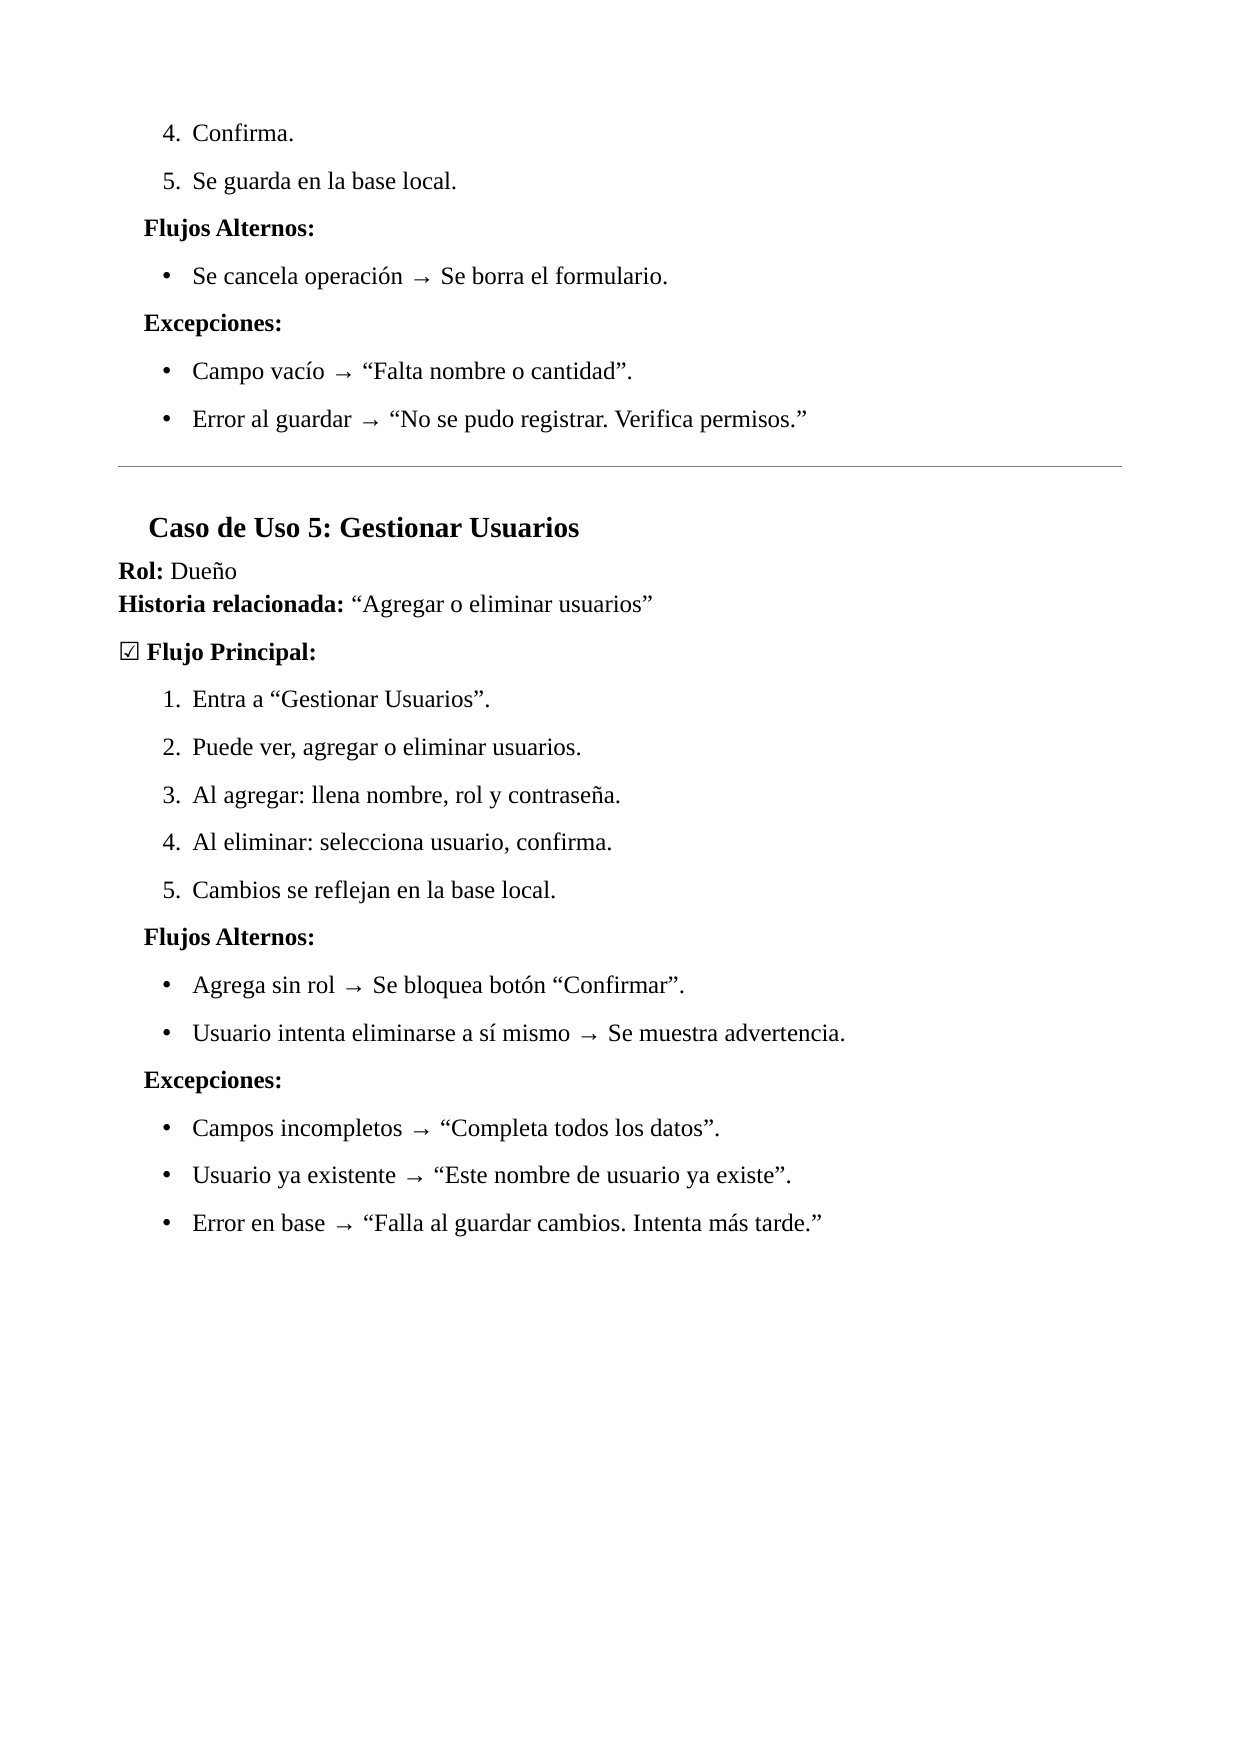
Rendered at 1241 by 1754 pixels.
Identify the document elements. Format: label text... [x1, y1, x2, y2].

list Al agregar: llena nombre, rol y contraseña. [162, 780, 1122, 808]
list Puede ver, agregar o eliminar usuarios. [162, 732, 1122, 761]
text ❌ Excepciones: [118, 1065, 1122, 1094]
subtitle ✅ Caso de Uso 5: Gestionar Usuarios [118, 510, 1122, 544]
list Agrega sin rol → Se bloquea botón “Confirmar”. [162, 970, 1122, 999]
list Error en base → “Falla al guardar cambios. Intenta más tarde.” [162, 1208, 1122, 1237]
list Usuario intenta eliminarse a sí mismo → Se muestra advertencia. [162, 1018, 1122, 1046]
text 🔄 Flujos Alternos: [118, 922, 1122, 951]
list Se guarda en la base local. [162, 166, 1122, 194]
list Usuario ya existente → “Este nombre de usuario ya existe”. [162, 1161, 1122, 1189]
list Campos incompletos → “Completa todos los datos”. [162, 1113, 1122, 1142]
text ☑️ Flujo Principal: [118, 637, 1122, 666]
list Cambios se reflejan en la base local. [162, 875, 1122, 904]
list Confirma. [162, 118, 1122, 147]
list Entra a “Gestionar Usuarios”. [162, 684, 1122, 713]
text ❌ Excepciones: [118, 308, 1122, 337]
list Al eliminar: selecciona usuario, confirma. [162, 827, 1122, 856]
list Campo vacío → “Falta nombre o cantidad”. [162, 356, 1122, 385]
list Se cancela operación → Se borra el formulario. [162, 261, 1122, 290]
text Rol: Dueño Historia relacionada: “Agregar o eliminar usuarios” [118, 556, 1122, 618]
list Error al guardar → “No se pudo registrar. Verifica permisos.” [162, 404, 1122, 432]
text 🔄 Flujos Alternos: [118, 213, 1122, 242]
